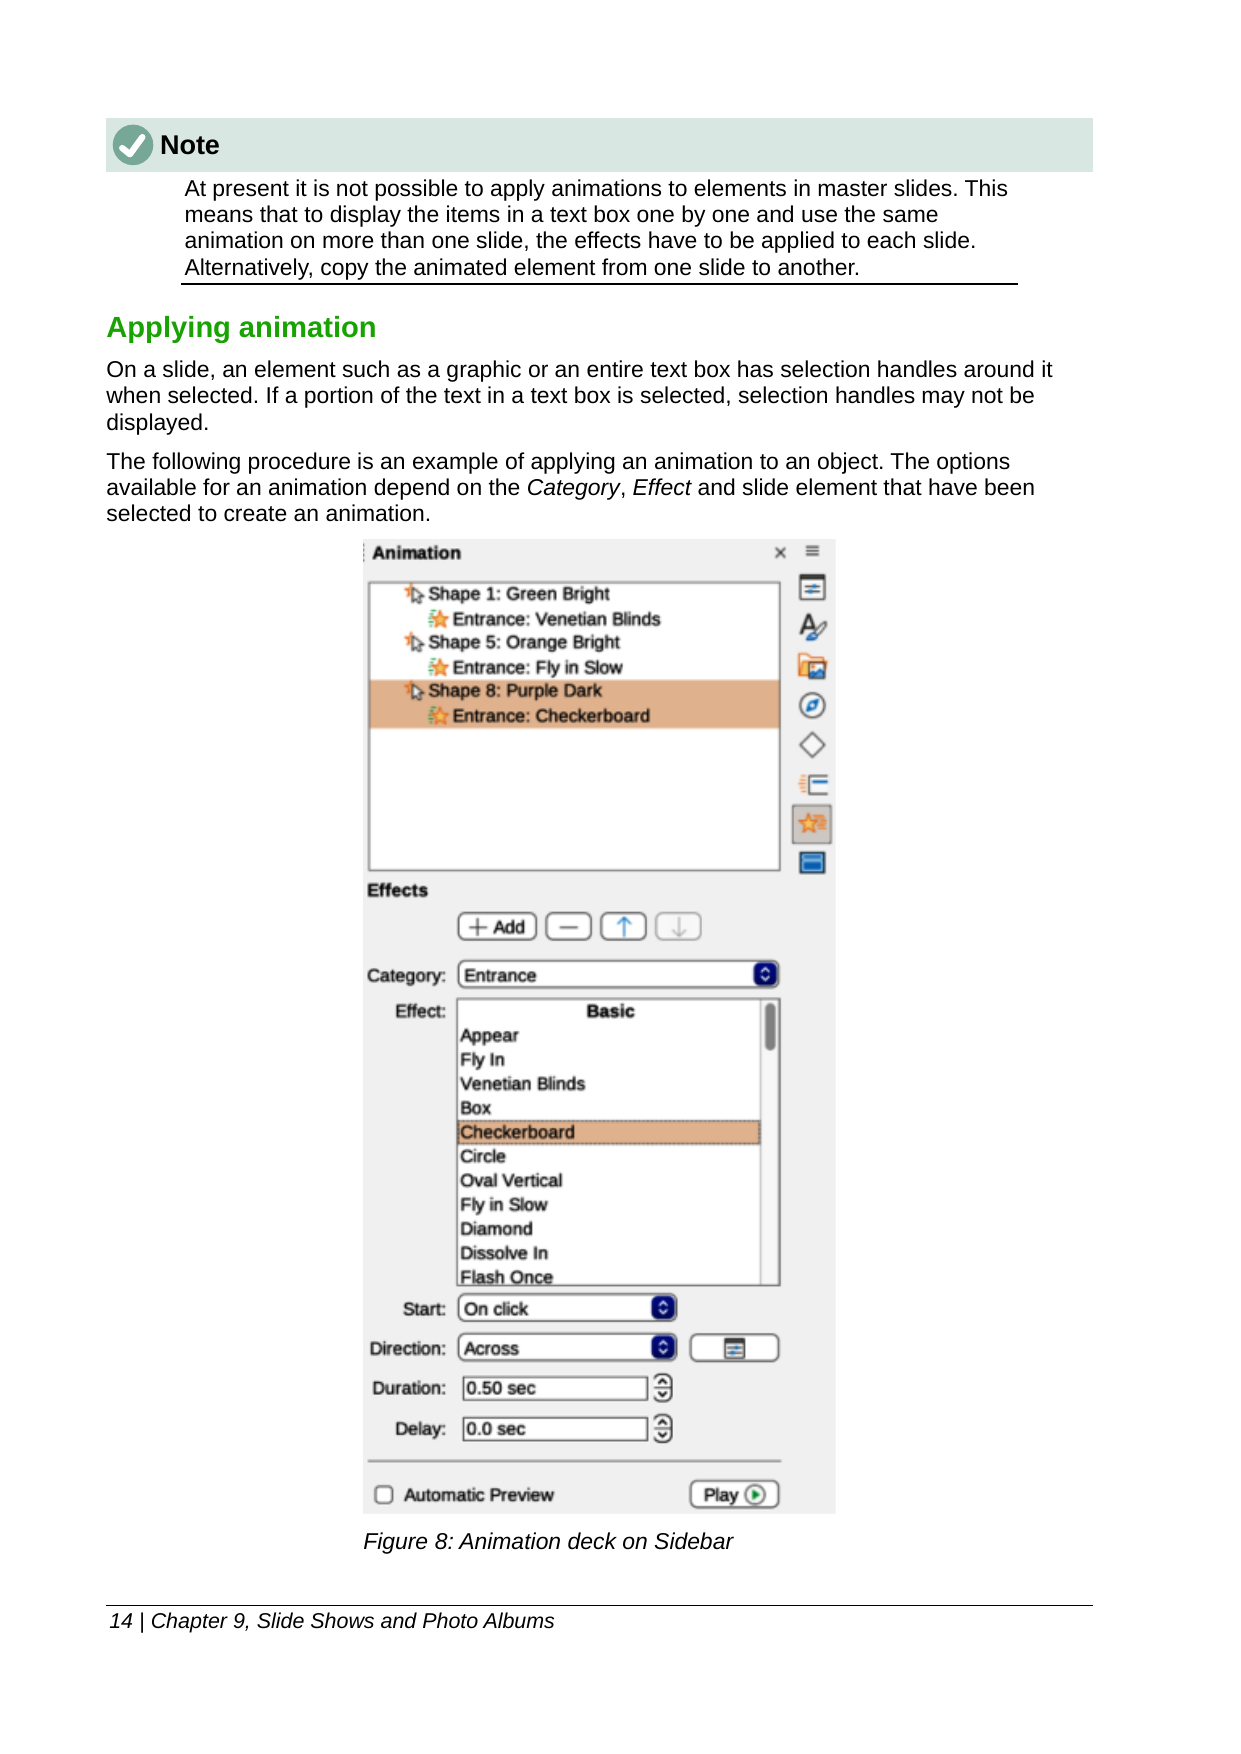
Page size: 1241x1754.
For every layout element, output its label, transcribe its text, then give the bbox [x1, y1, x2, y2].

text Figure 8: Animation deck on Sidebar [363, 1528, 836, 1554]
subtitle Applying animation [106, 310, 1093, 344]
subtitle Note [106, 118, 1093, 172]
text The following procedure is an example of applying an animation to an object. The options available for an animation depend on the Category, Effect and slide element that have been selected to create an animation. [106, 448, 1093, 527]
picture [363, 539, 836, 1516]
text At present it is not possible to apply animations to elements in master slides. This means that to display the items in a text box one by one and use the same animation on more than one slide, the effects have to be applied to each slide. Alternatively, copy the animated element from one slide to another. [181, 172, 1018, 283]
text On a slide, an element such as a graphic or an entire text box has selection handles around it when selected. If a portion of the text in a text box is selected, selection handles may not be displayed. [106, 356, 1093, 435]
